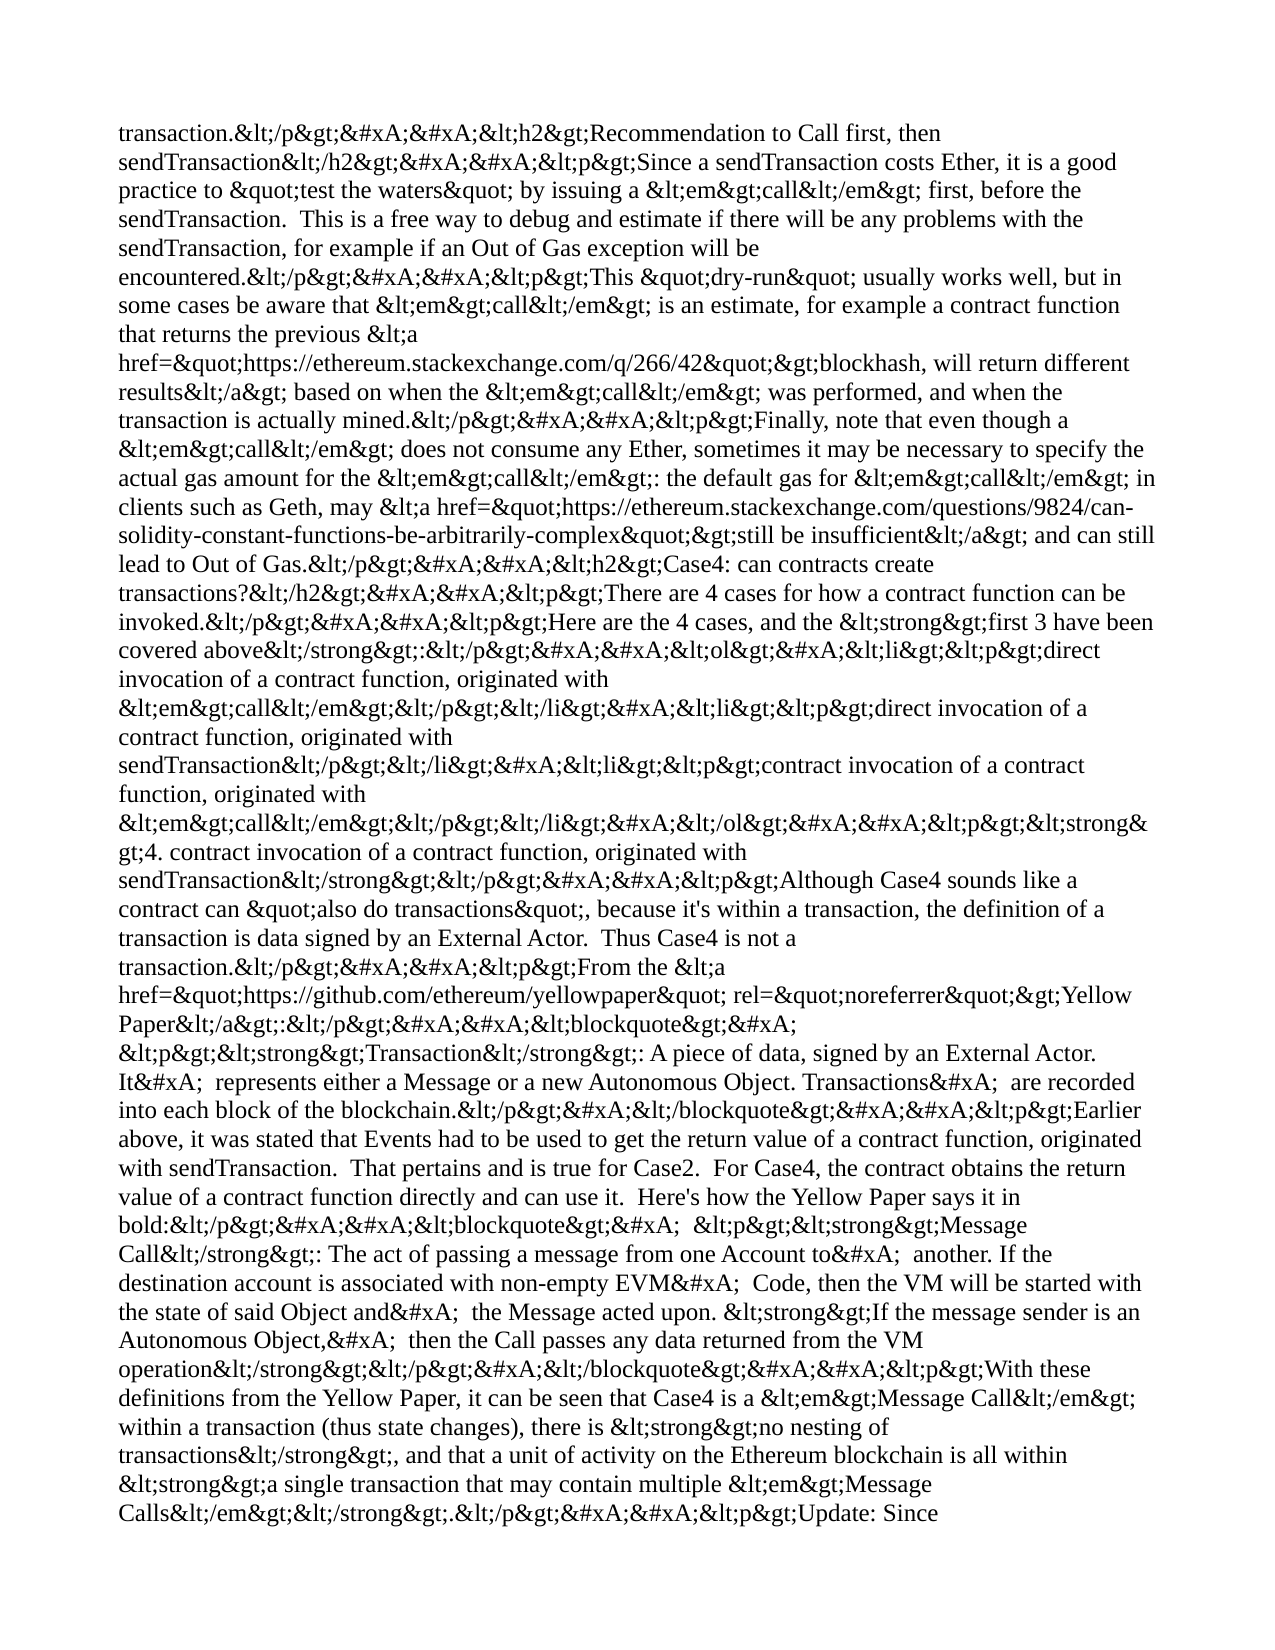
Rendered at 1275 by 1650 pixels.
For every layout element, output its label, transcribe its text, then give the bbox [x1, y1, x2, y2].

text transaction.&lt;/p&gt;&#xA;&#xA;&lt;h2&gt;Recommendation to Call first, then sendTransaction&lt;/h2&gt;&#xA;&#xA;&lt;p&gt;Since a sendTransaction costs Ether, it is a good practice to &quot;test the waters&quot; by issuing a &lt;em&gt;call&lt;/em&gt; first, before the sendTransaction. This is a free way to debug and estimate if there will be any problems with the sendTransaction, for example if an Out of Gas exception will be encountered.&lt;/p&gt;&#xA;&#xA;&lt;p&gt;This &quot;dry-run&quot; usually works well, but in some cases be aware that &lt;em&gt;call&lt;/em&gt; is an estimate, for example a contract function that returns the previous &lt;a href=&quot;https://ethereum.stackexchange.com/q/266/42&quot;&gt;blockhash, will return different results&lt;/a&gt; based on when the &lt;em&gt;call&lt;/em&gt; was performed, and when the transaction is actually mined.&lt;/p&gt;&#xA;&#xA;&lt;p&gt;Finally, note that even though a &lt;em&gt;call&lt;/em&gt; does not consume any Ether, sometimes it may be necessary to specify the actual gas amount for the &lt;em&gt;call&lt;/em&gt;: the default gas for &lt;em&gt;call&lt;/em&gt; in clients such as Geth, may &lt;a href=&quot;https://ethereum.stackexchange.com/questions/9824/can-solidity-constant-functions-be-arbitrarily-complex&quot;&gt;still be insufficient&lt;/a&gt; and can still lead to Out of Gas.&lt;/p&gt;&#xA;&#xA;&lt;h2&gt;Case4: can contracts create transactions?&lt;/h2&gt;&#xA;&#xA;&lt;p&gt;There are 4 cases for how a contract function can be invoked.&lt;/p&gt;&#xA;&#xA;&lt;p&gt;Here are the 4 cases, and the &lt;strong&gt;first 3 have been covered above&lt;/strong&gt;:&lt;/p&gt;&#xA;&#xA;&lt;ol&gt;&#xA;&lt;li&gt;&lt;p&gt;direct invocation of a contract function, originated with &lt;em&gt;call&lt;/em&gt;&lt;/p&gt;&lt;/li&gt;&#xA;&lt;li&gt;&lt;p&gt;direct invocation of a contract function, originated with sendTransaction&lt;/p&gt;&lt;/li&gt;&#xA;&lt;li&gt;&lt;p&gt;contract invocation of a contract function, originated with &lt;em&gt;call&lt;/em&gt;&lt;/p&gt;&lt;/li&gt;&#xA;&lt;/ol&gt;&#xA;&#xA;&lt;p&gt;&lt;strong&gt;4. contract invocation of a contract function, originated with sendTransaction&lt;/strong&gt;&lt;/p&gt;&#xA;&#xA;&lt;p&gt;Although Case4 sounds like a contract can &quot;also do transactions&quot;, because it's within a transaction, the definition of a transaction is data signed by an External Actor. Thus Case4 is not a transaction.&lt;/p&gt;&#xA;&#xA;&lt;p&gt;From the &lt;a href=&quot;https://github.com/ethereum/yellowpaper&quot; rel=&quot;noreferrer&quot;&gt;Yellow Paper&lt;/a&gt;:&lt;/p&gt;&#xA;&#xA;&lt;blockquote&gt;&#xA; &lt;p&gt;&lt;strong&gt;Transaction&lt;/strong&gt;: A piece of data, signed by an External Actor. It&#xA; represents either a Message or a new Autonomous Object. Transactions&#xA; are recorded into each block of the blockchain.&lt;/p&gt;&#xA;&lt;/blockquote&gt;&#xA;&#xA;&lt;p&gt;Earlier above, it was stated that Events had to be used to get the return value of a contract function, originated with sendTransaction. That pertains and is true for Case2. For Case4, the contract obtains the return value of a contract function directly and can use it. Here's how the Yellow Paper says it in bold:&lt;/p&gt;&#xA;&#xA;&lt;blockquote&gt;&#xA; &lt;p&gt;&lt;strong&gt;Message Call&lt;/strong&gt;: The act of passing a message from one Account to&#xA; another. If the destination account is associated with non-empty EVM&#xA; Code, then the VM will be started with the state of said Object and&#xA; the Message acted upon. &lt;strong&gt;If the message sender is an Autonomous Object,&#xA; then the Call passes any data returned from the VM operation&lt;/strong&gt;&lt;/p&gt;&#xA;&lt;/blockquote&gt;&#xA;&#xA;&lt;p&gt;With these definitions from the Yellow Paper, it can be seen that Case4 is a &lt;em&gt;Message Call&lt;/em&gt; within a transaction (thus state changes), there is &lt;strong&gt;no nesting of transactions&lt;/strong&gt;, and that a unit of activity on the Ethereum blockchain is all within &lt;strong&gt;a single transaction that may contain multiple &lt;em&gt;Message Calls&lt;/em&gt;&lt;/strong&gt;.&lt;/p&gt;&#xA;&#xA;&lt;p&gt;Update: Since [118, 118, 1157, 1527]
